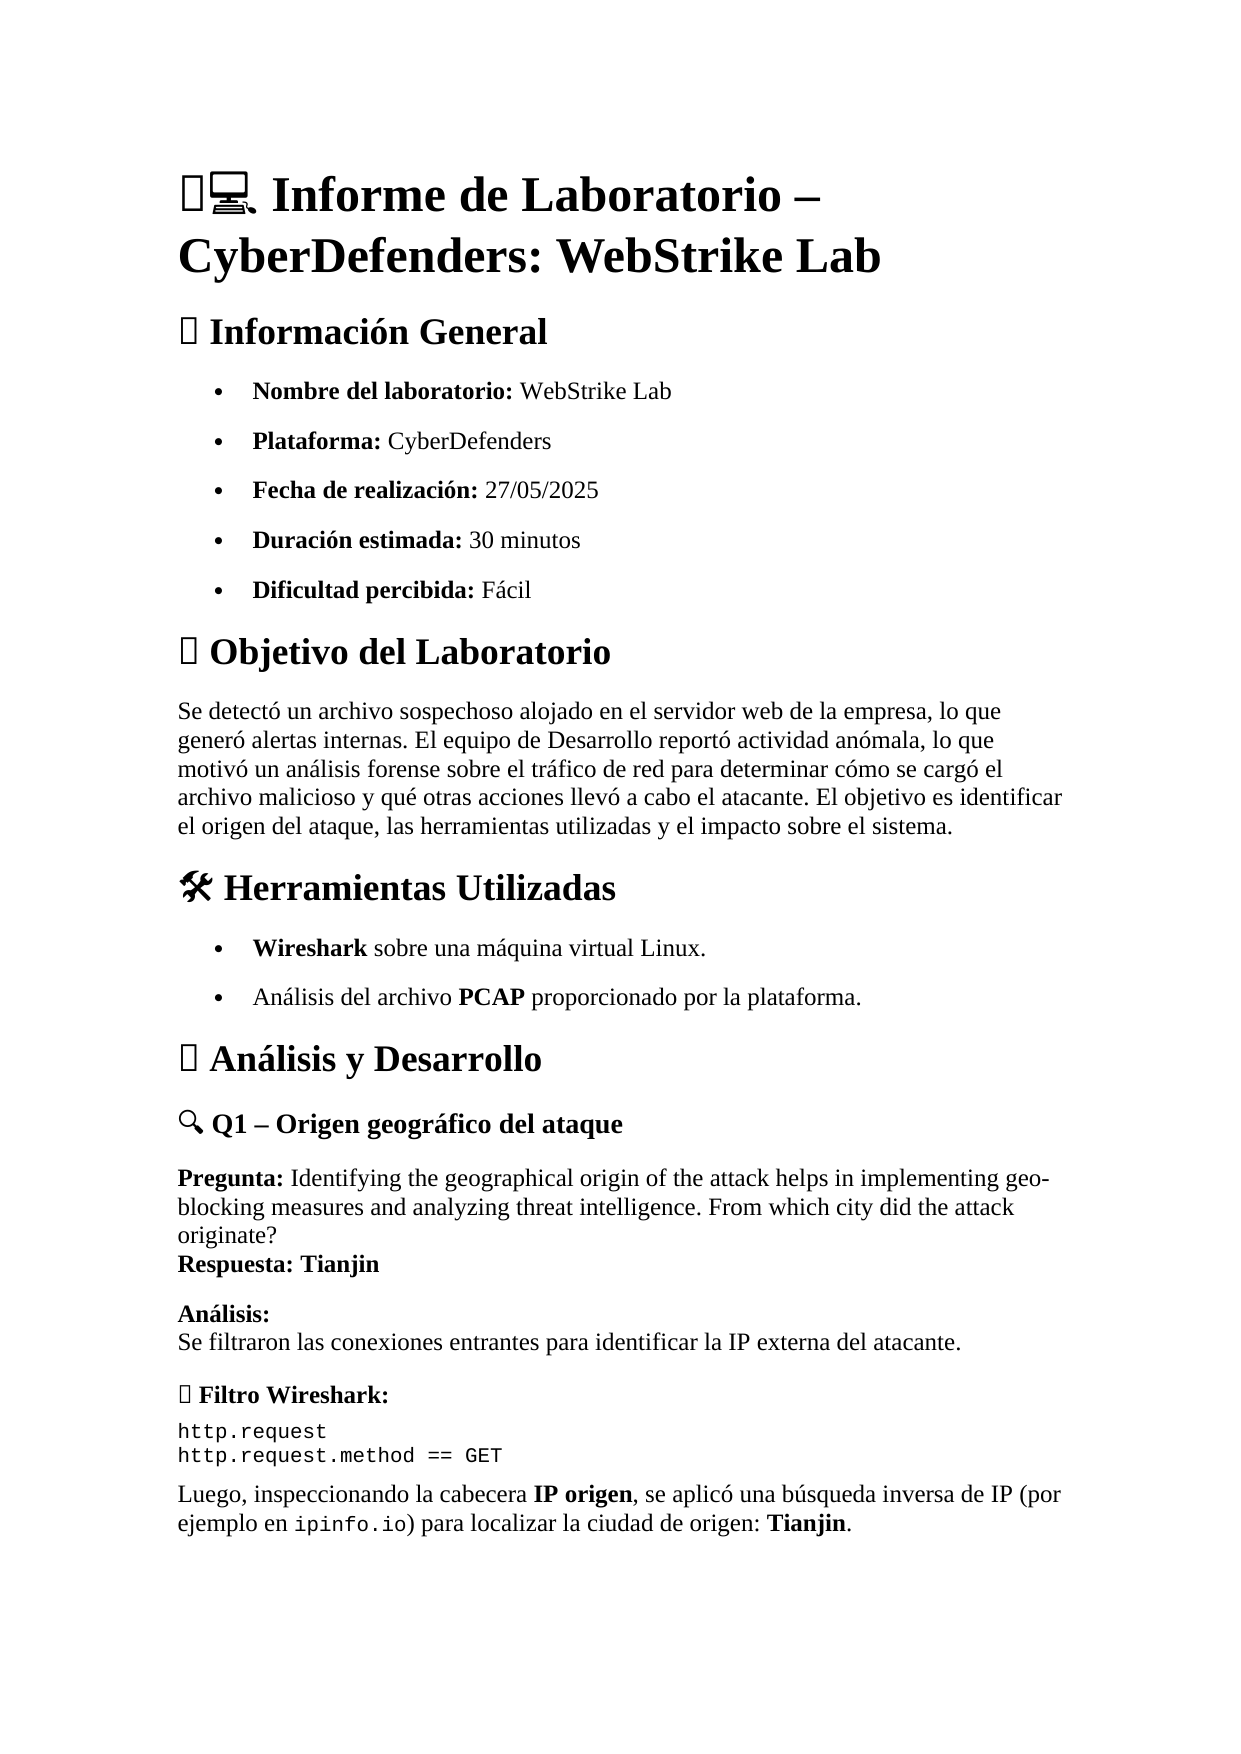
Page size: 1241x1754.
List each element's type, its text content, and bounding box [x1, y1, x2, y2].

list Fecha de realización: 27/05/2025 [215, 476, 1063, 504]
subtitle 📄 Información General [177, 304, 1063, 356]
list Duración estimada: 30 minutos [215, 525, 1063, 554]
subtitle 🧑‍💻 Informe de Laboratorio – CyberDefenders: WebStrike Lab [177, 158, 1063, 284]
subtitle 🔍 Q1 – Origen geográfico del ataque [177, 1104, 1063, 1142]
list Dificultad percibida: Fácil [215, 575, 1063, 603]
subtitle 🎯 Objetivo del Laboratorio [177, 624, 1063, 675]
text http.request [177, 1421, 1063, 1445]
text Análisis: Se filtraron las conexiones entrantes para identificar la IP externa del atacante. [177, 1299, 1063, 1356]
subtitle 🛠️ Herramientas Utilizadas [177, 861, 1063, 912]
text Pregunta: Identifying the geographical origin of the attack helps in implementing geo-blocking measures and analyzing threat intelligence. From which city did the attack originate? Respuesta: Tianjin [177, 1163, 1063, 1278]
text http.request.method == GET [177, 1445, 1063, 1469]
subtitle 🧪 Análisis y Desarrollo [177, 1032, 1063, 1083]
list Wireshark sobre una máquina virtual Linux. [215, 933, 1063, 961]
text Se detectó un archivo sospechoso alojado en el servidor web de la empresa, lo que generó alertas internas. El equipo de Desarrollo reportó actividad anómala, lo que motivó un análisis forense sobre el tráfico de red para determinar cómo se cargó el archivo malicioso y qué otras acciones llevó a cabo el atacante. El objetivo es identificar el origen del ataque, las herramientas utilizadas y el impacto sobre el sistema. [177, 696, 1063, 840]
list Análisis del archivo PCAP proporcionado por la plataforma. [215, 982, 1063, 1011]
text Luego, inspeccionando la cabecera IP origen, se aplicó una búsqueda inversa de IP (por ejemplo en ipinfo.io) para localizar la ciudad de origen: Tianjin. [177, 1479, 1063, 1537]
list Nombre del laboratorio: WebStrike Lab [215, 376, 1063, 405]
list Plataforma: CyberDefenders [215, 426, 1063, 455]
text 🔎 Filtro Wireshark: [177, 1377, 1063, 1411]
